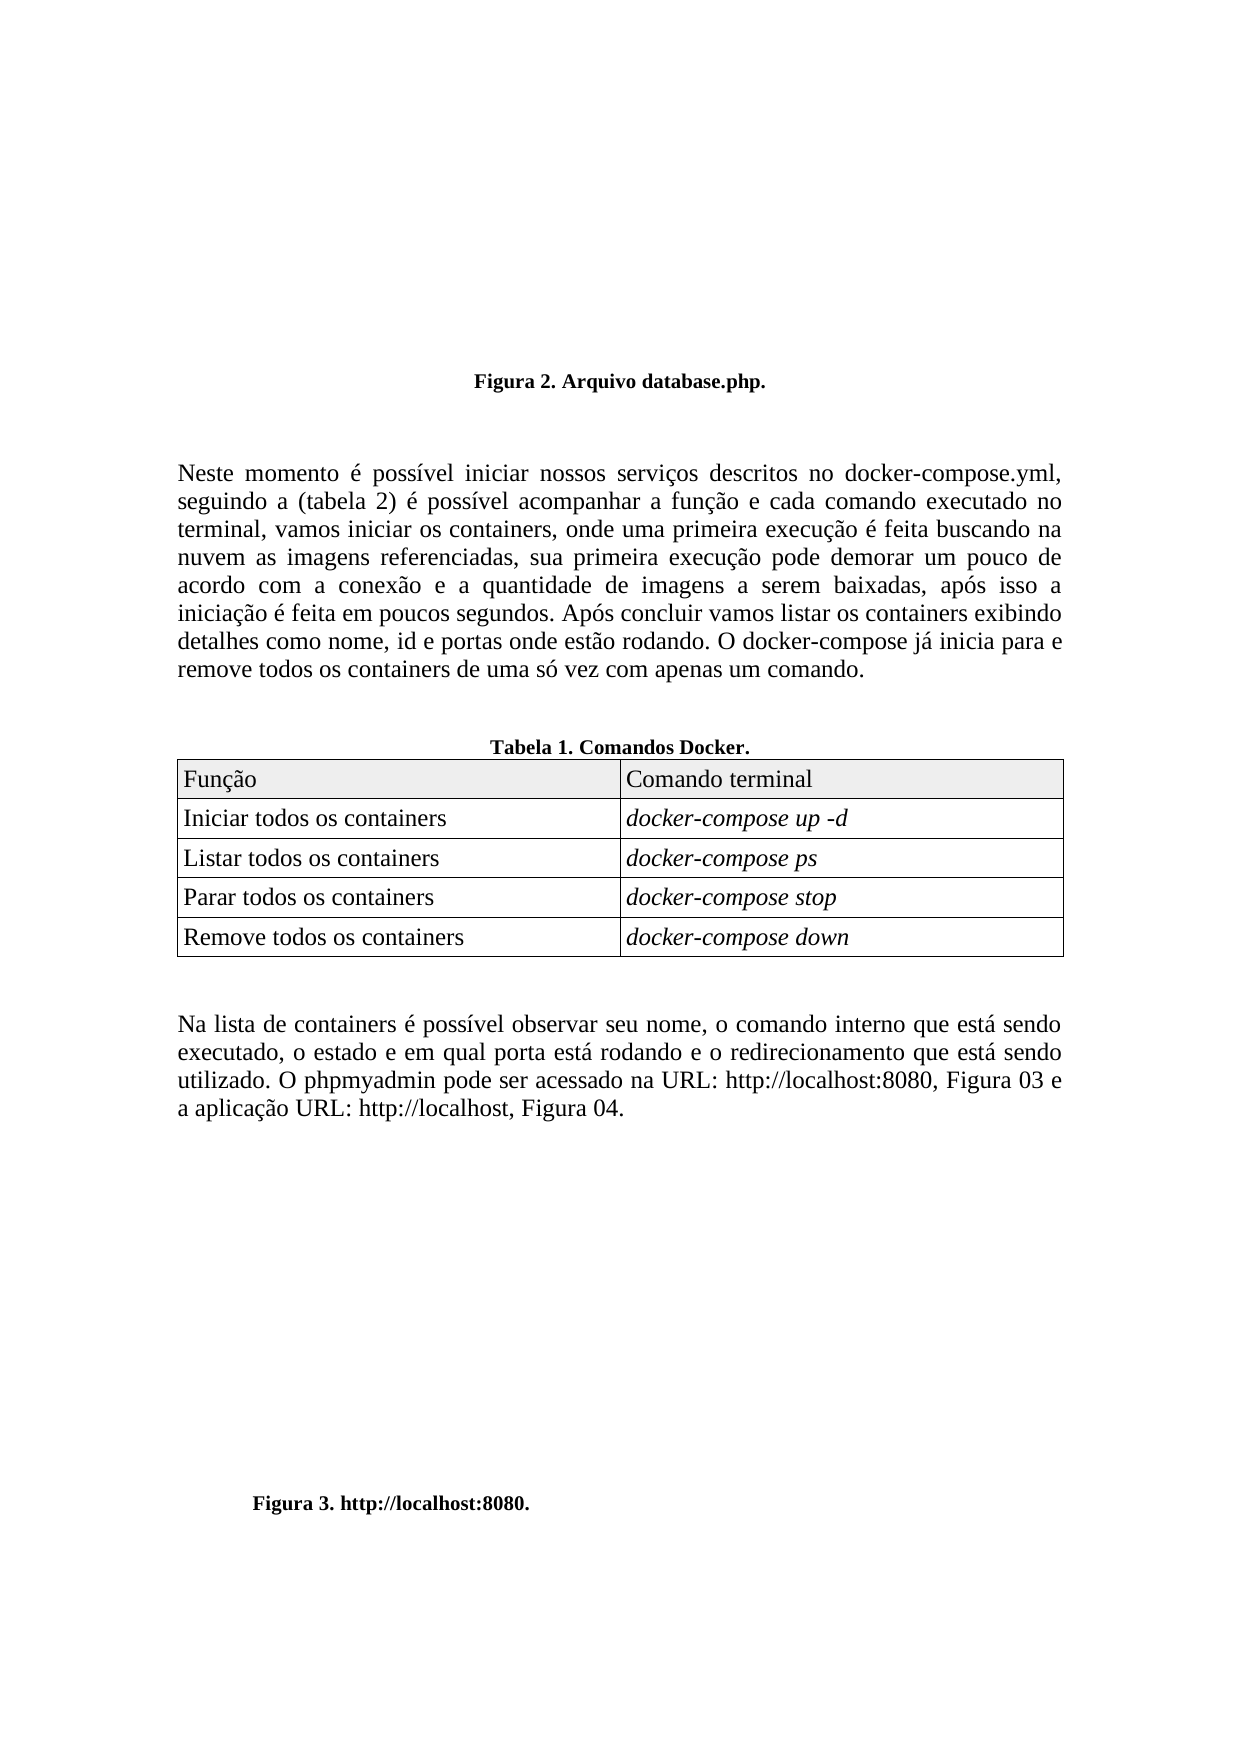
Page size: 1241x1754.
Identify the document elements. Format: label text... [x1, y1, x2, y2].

table_cell docker-compose up -d [621, 799, 1063, 838]
text Na lista de containers é possível observar seu nome, o comando interno que está sendo executado, o estado e em qual porta está rodando e o redirecionamento que está sendo utilizado. O phpmyadmin pode ser acessado na URL: http://localhost:8080, Figura 03 e a aplicação URL: http://localhost, Figura 04. [177, 1009, 1063, 1122]
text Figura 2. Arquivo database.php. [177, 370, 1063, 393]
table_cell Remove todos os containers [178, 918, 620, 956]
table_header Função [178, 760, 620, 798]
table_cell docker-compose stop [621, 878, 1063, 917]
table_cell docker-compose ps [621, 839, 1063, 877]
text Neste momento é possível iniciar nossos serviços descritos no docker-compose.yml, seguindo a (tabela 2) é possível acompanhar a função e cada comando executado no terminal, vamos iniciar os containers, onde uma primeira execução é feita buscando na nuvem as imagens referenciadas, sua primeira execução pode demorar um pouco de acordo com a conexão e a quantidade de imagens a serem baixadas, após isso a iniciação é feita em poucos segundos. Após concluir vamos listar os containers exibindo detalhes como nome, id e portas onde estão rodando. O docker-compose já inicia para e remove todos os containers de uma só vez com apenas um comando. [177, 459, 1063, 683]
text Figura 3. http://localhost:8080. [177, 1492, 605, 1515]
table_cell Listar todos os containers [178, 839, 620, 877]
text Tabela 1. Comandos Docker. [177, 736, 1063, 759]
table_cell Parar todos os containers [178, 878, 620, 917]
table_header Comando terminal [621, 760, 1063, 798]
table_cell docker-compose down [621, 918, 1063, 956]
table_cell Iniciar todos os containers [178, 799, 620, 838]
